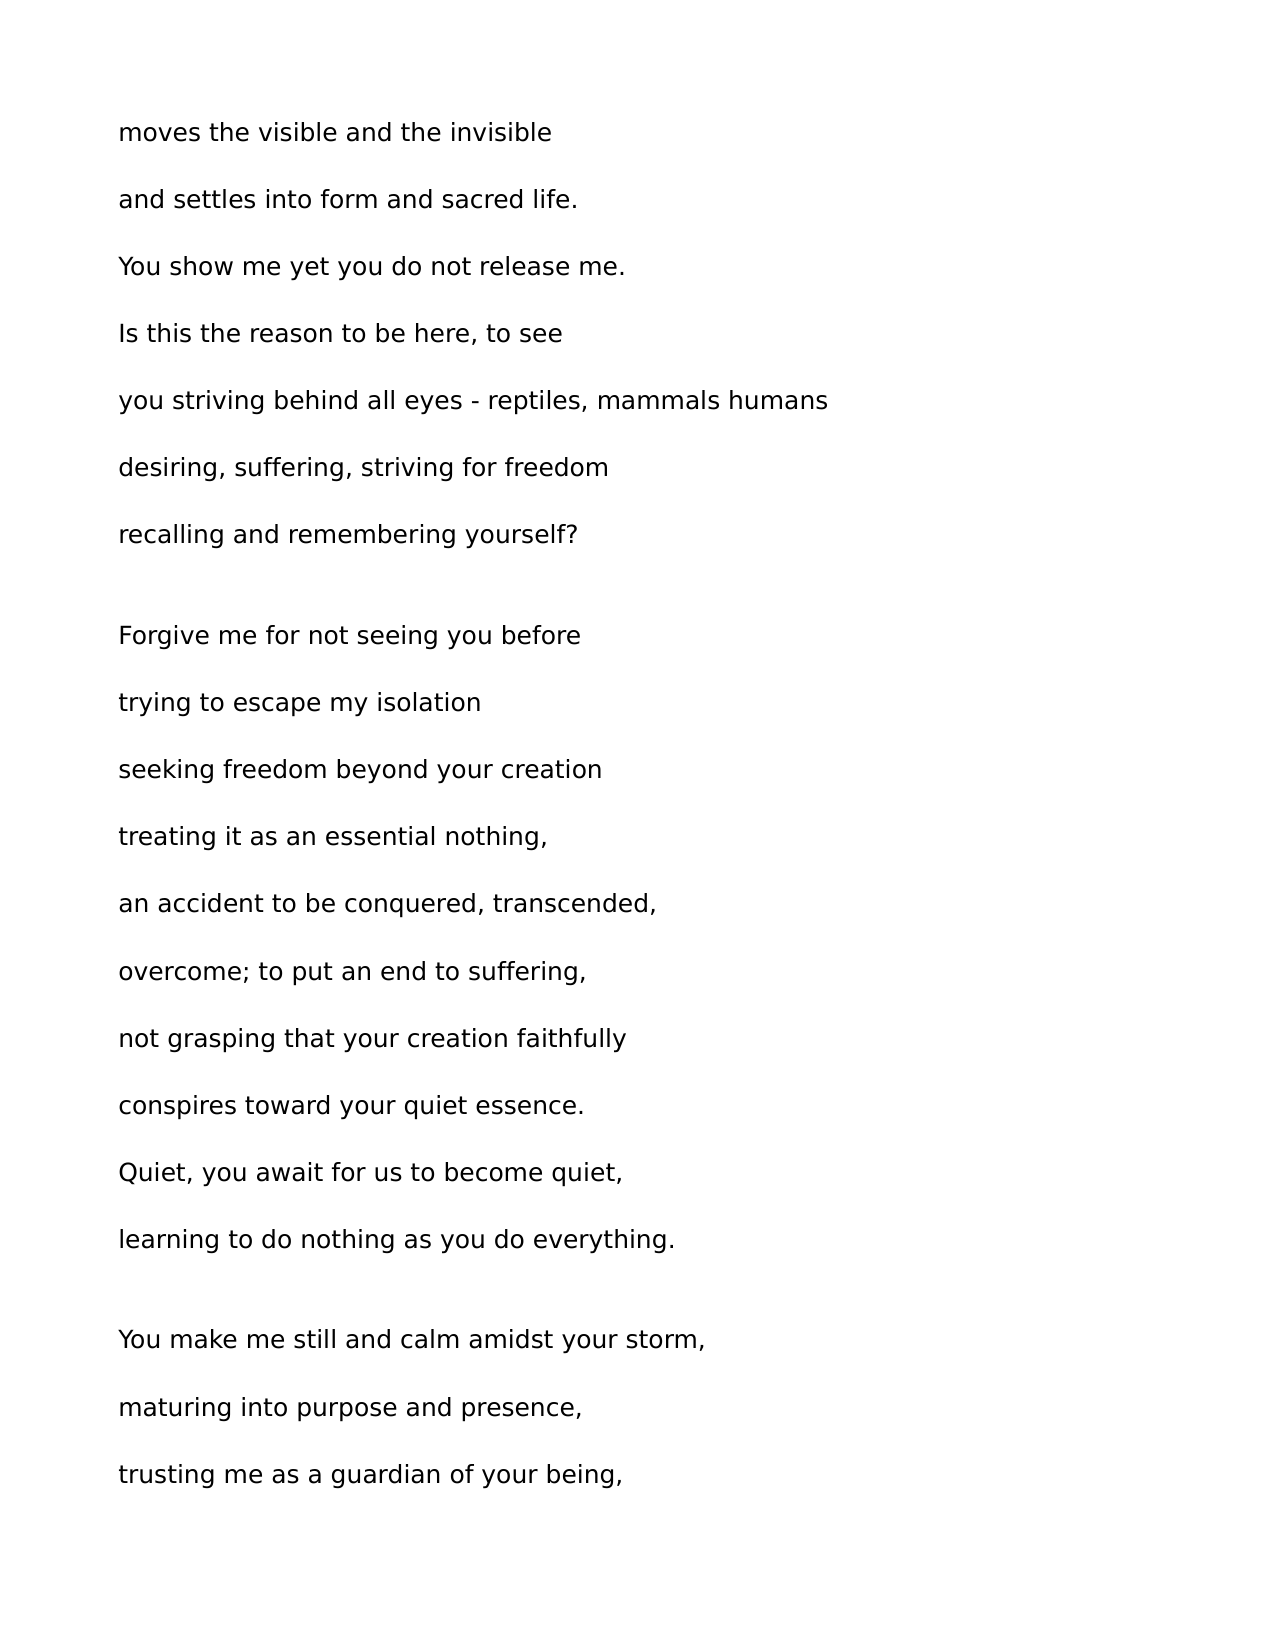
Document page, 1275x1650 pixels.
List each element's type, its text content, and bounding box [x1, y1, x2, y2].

text moves the visible and the invisible and settles into form and sacred life. You show me yet you do not release me. Is this the reason to be here, to see you striving behind all eyes - reptiles, mammals humans desiring, suffering, striving for freedom recalling and remembering yourself? Forgive me for not seeing you before trying to escape my isolation seeking freedom beyond your creation treating it as an essential nothing, an accident to be conquered, transcended, overcome; to put an end to suffering, not grasping that your creation faithfully conspires toward your quiet essence. Quiet, you await for us to become quiet, learning to do nothing as you do everything. You make me still and calm amidst your storm, maturing into purpose and presence, trusting me as a guardian of your being, [118, 118, 1157, 1522]
